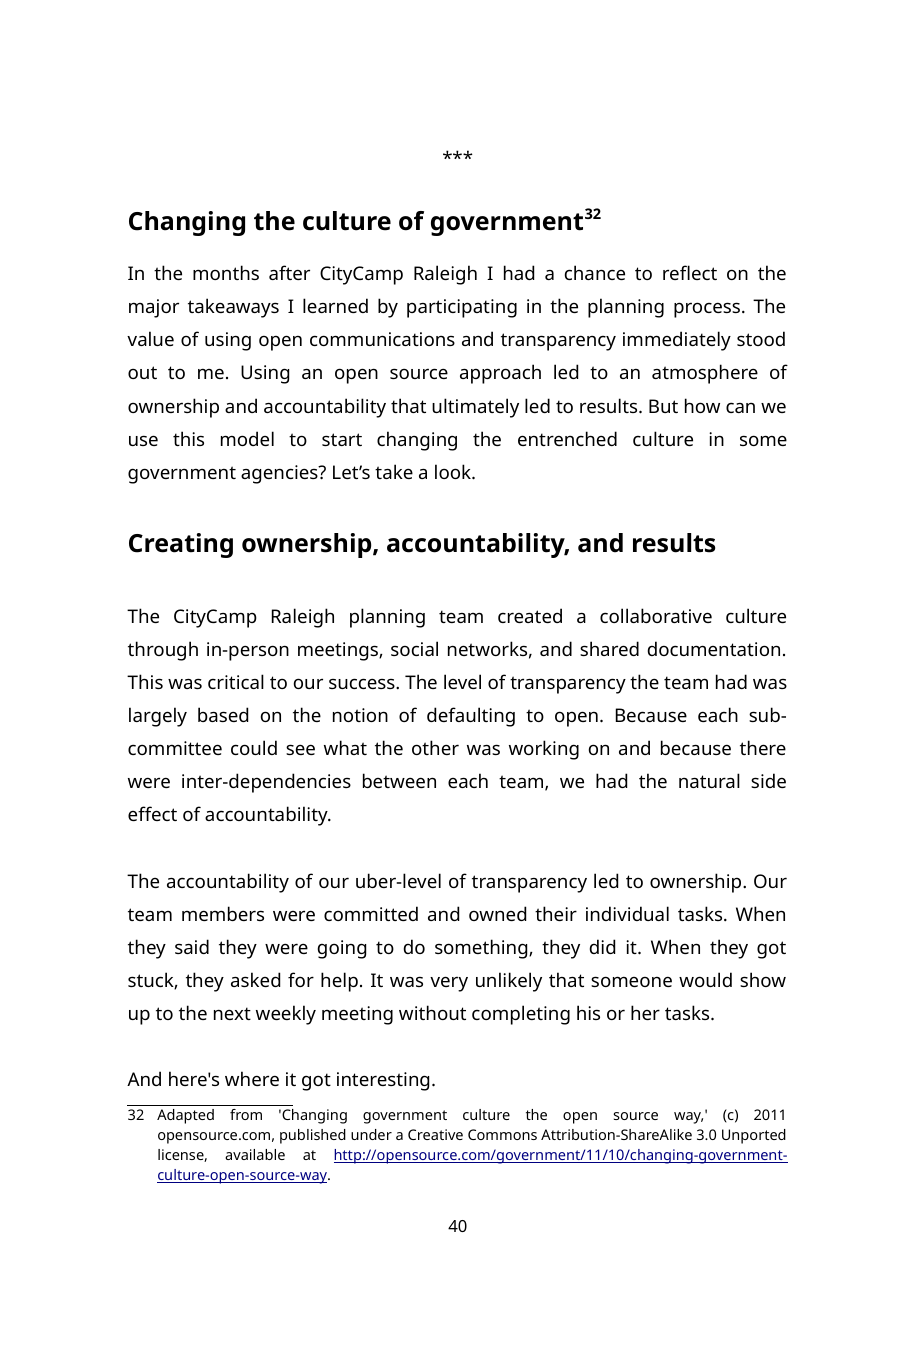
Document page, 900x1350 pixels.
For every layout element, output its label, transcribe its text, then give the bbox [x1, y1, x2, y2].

text Adapted from 'Changing government culture the open source way,' (c) 2011 opensource.com, published under a Creative Commons Attribution-ShareAlike 3.0 Unported license, available at http://opensource.com/government/11/10/changing-government-culture-open-source-way. [127, 1105, 787, 1185]
text And here's where it got interesting. [127, 1067, 787, 1092]
subtitle Changing the culture of government [127, 204, 787, 238]
text In the months after CityCamp Raleigh I had a chance to reflect on the major takeaways I learned by participating in the planning process. The value of using open communications and transparency immediately stood out to me. Using an open source approach led to an atmosphere of ownership and accountability that ultimately led to results. But how can we use this model to start changing the entrenched culture in some government agencies? Let’s take a look. [127, 261, 787, 485]
text The CityCamp Raleigh planning team created a collaborative culture through in-person meetings, social networks, and shared documentation. This was critical to our success. The level of transparency the team had was largely based on the notion of defaulting to open. Because each sub-committee could see what the other was working on and because there were inter-dependencies between each team, we had the natural side effect of accountability. [127, 603, 787, 827]
text *** [127, 146, 787, 171]
subtitle Creating ownership, accountability, and results [127, 526, 787, 559]
text The accountability of our uber-level of transparency led to ownership. Our team members were committed and owned their individual tasks. When they said they were going to do something, they did it. When they got stuck, they asked for help. It was very unlikely that someone would show up to the next weekly meeting without completing his or her tasks. [127, 868, 787, 1026]
